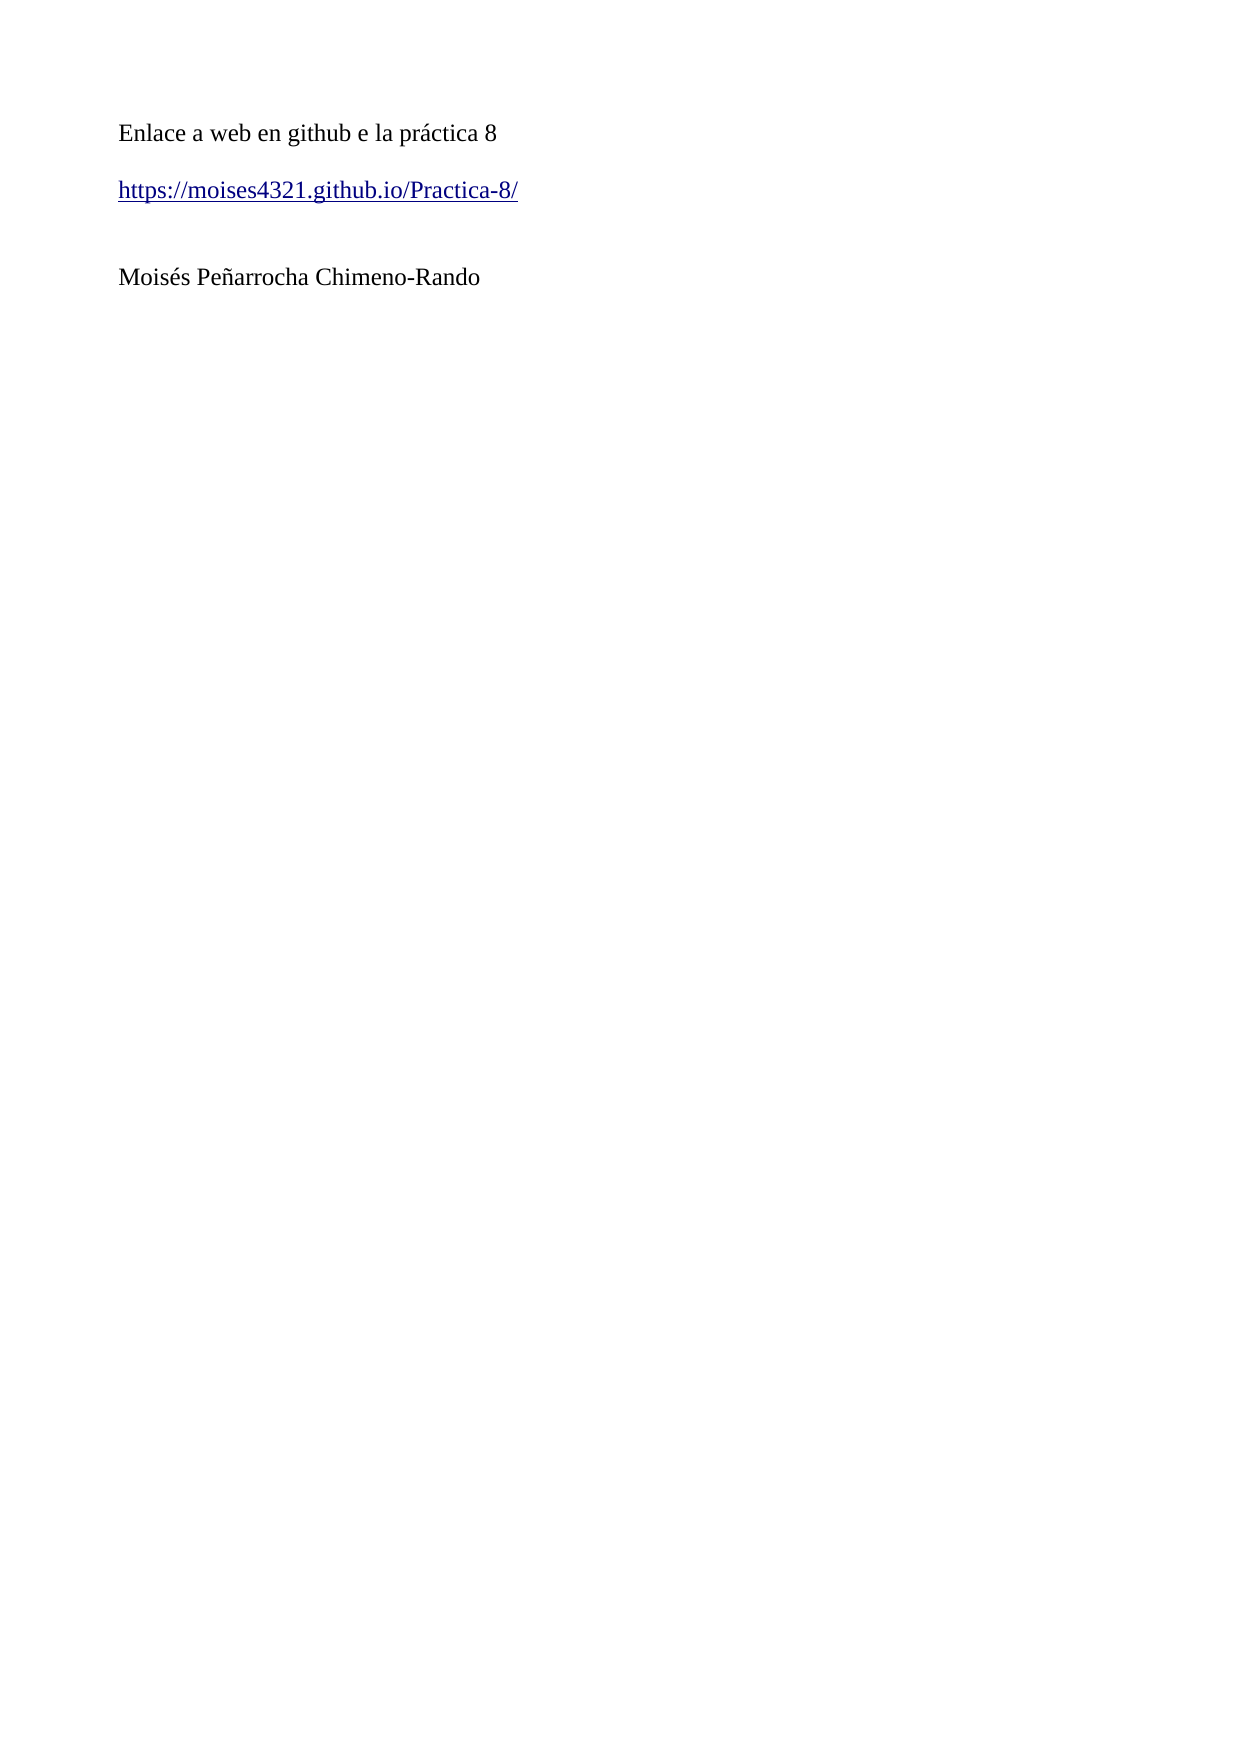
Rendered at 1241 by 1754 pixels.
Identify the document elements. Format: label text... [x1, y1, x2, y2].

text https://moises4321.github.io/Practica-8/ [118, 176, 1122, 204]
text Moisés Peñarrocha Chimeno-Rando [118, 262, 1122, 291]
text Enlace a web en github e la práctica 8 [118, 118, 1122, 147]
